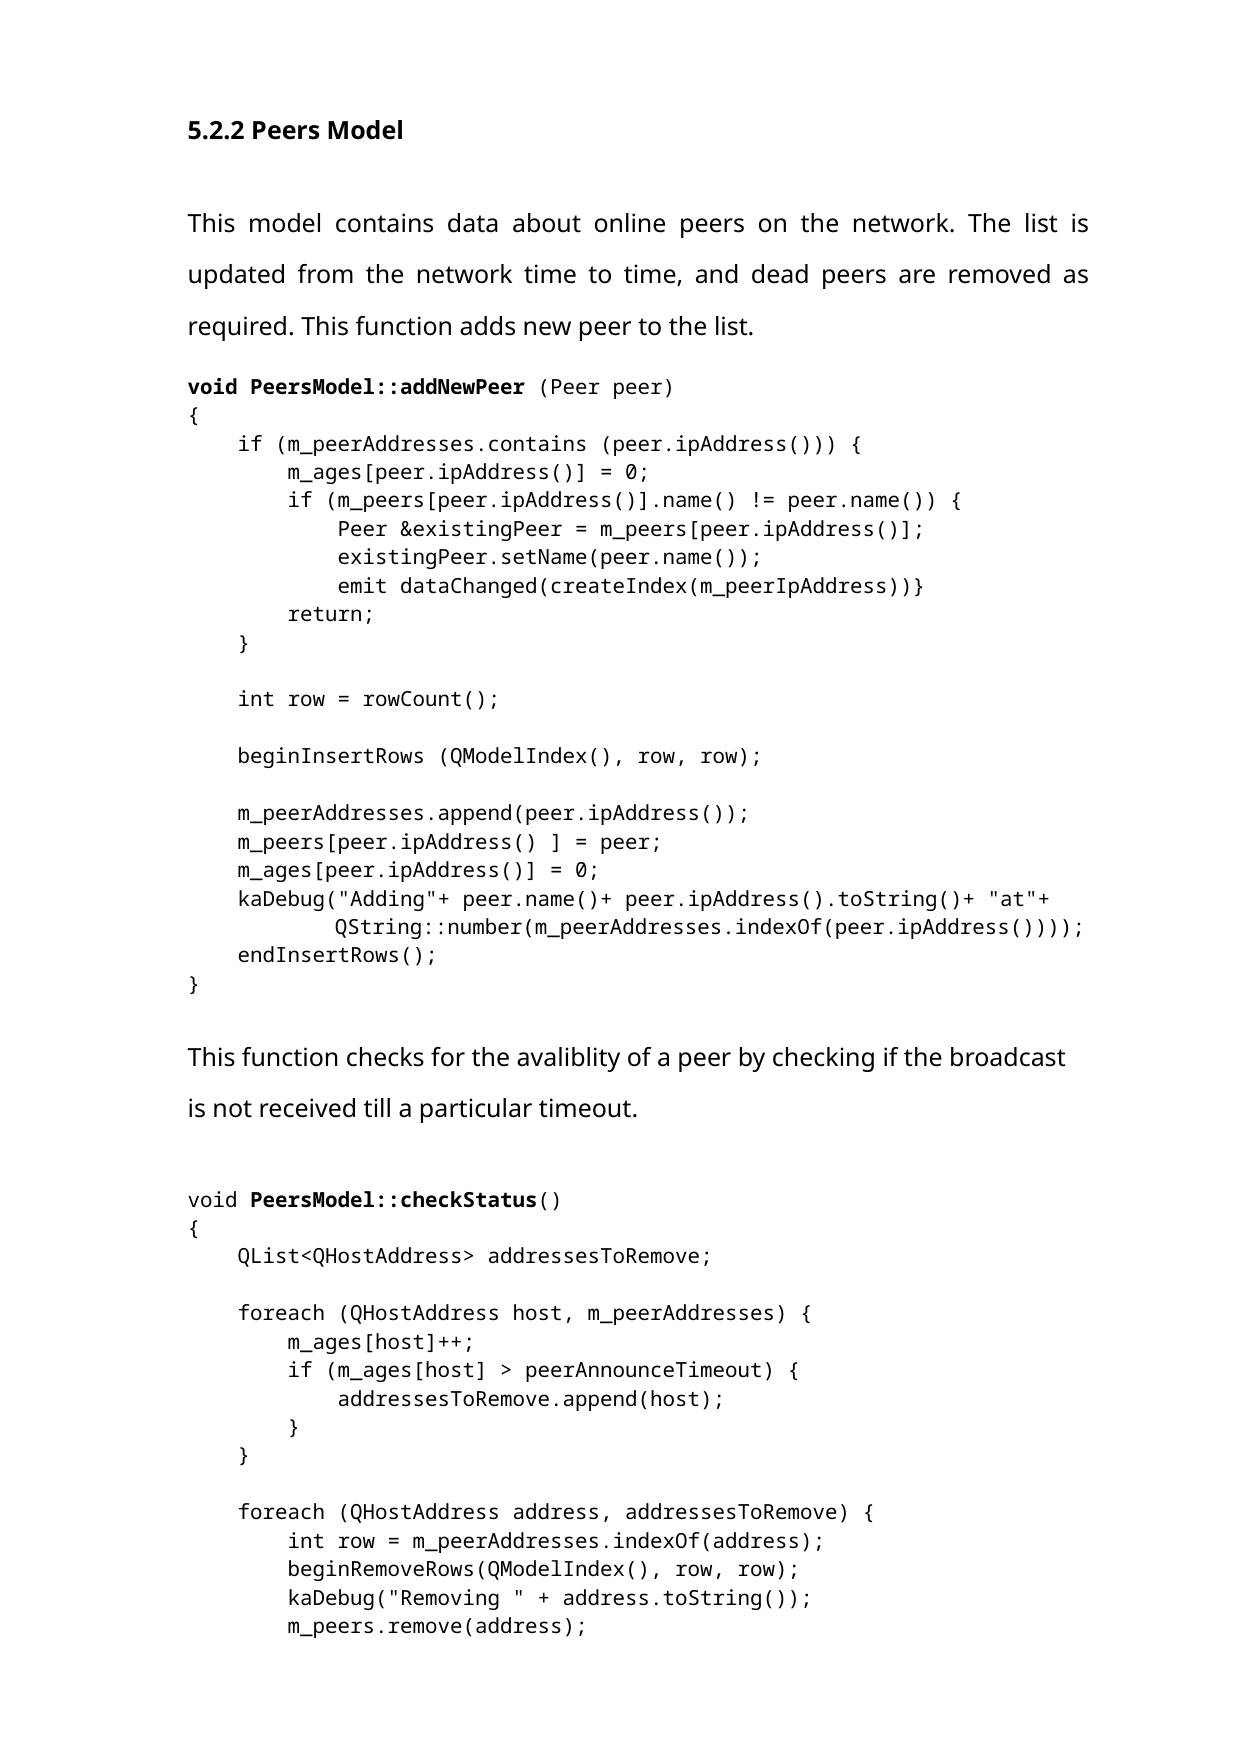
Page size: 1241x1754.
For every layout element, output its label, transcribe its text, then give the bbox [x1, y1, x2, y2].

text Peer &existingPeer = m_peers[peer.ipAddress()]; [187, 514, 1091, 542]
text m_peerAddresses.append(peer.ipAddress()); [187, 798, 1091, 827]
text foreach (QHostAddress address, addressesToRemove) { [187, 1497, 1091, 1526]
text { [187, 1213, 1091, 1242]
text m_ages[peer.ipAddress()] = 0; [187, 855, 1091, 884]
text addressesToRemove.append(host); [187, 1384, 1091, 1412]
text beginRemoveRows(QModelIndex(), row, row); [187, 1554, 1091, 1583]
text kaDebug("Adding"+ peer.name()+ peer.ipAddress().toString()+ "at"+ QString::number(m_peerAddresses.indexOf(peer.ipAddress()))); [187, 884, 1091, 941]
text } [187, 1441, 1091, 1469]
text } [187, 628, 1091, 656]
text 5.2.2 Peers Model [187, 112, 1091, 147]
text void PeersModel::checkStatus() [187, 1185, 1091, 1213]
text emit dataChanged(createIndex(m_peerIpAddress))} [187, 571, 1091, 599]
text m_ages[host]++; [187, 1327, 1091, 1355]
text QList<QHostAddress> addressesToRemove; [187, 1242, 1091, 1270]
text This function checks for the avaliblity of a peer by checking if the broadcast is not received till a particular timeout. [187, 1040, 1091, 1125]
text int row = rowCount(); [187, 684, 1091, 713]
text foreach (QHostAddress host, m_peerAddresses) { [187, 1298, 1091, 1327]
text if (m_peers[peer.ipAddress()].name() != peer.name()) { [187, 486, 1091, 514]
text m_ages[peer.ipAddress()] = 0; [187, 457, 1091, 486]
text existingPeer.setName(peer.name()); [187, 542, 1091, 571]
text m_peers.remove(address); [187, 1611, 1091, 1640]
text endInsertRows(); [187, 941, 1091, 969]
text if (m_peerAddresses.contains (peer.ipAddress())) { [187, 429, 1091, 457]
text beginInsertRows (QModelIndex(), row, row); [187, 741, 1091, 770]
text return; [187, 599, 1091, 628]
text } [187, 1412, 1091, 1441]
text kaDebug("Removing " + address.toString()); [187, 1583, 1091, 1611]
text } [187, 969, 1091, 997]
text { [187, 400, 1091, 429]
text m_peers[peer.ipAddress() ] = peer; [187, 827, 1091, 855]
text void PeersModel::addNewPeer (Peer peer) [187, 372, 1091, 400]
text This model contains data about online peers on the network. The list is updated from the network time to time, and dead peers are removed as required. This function adds new peer to the list. [187, 206, 1091, 342]
text int row = m_peerAddresses.indexOf(address); [187, 1526, 1091, 1554]
text if (m_ages[host] > peerAnnounceTimeout) { [187, 1355, 1091, 1384]
